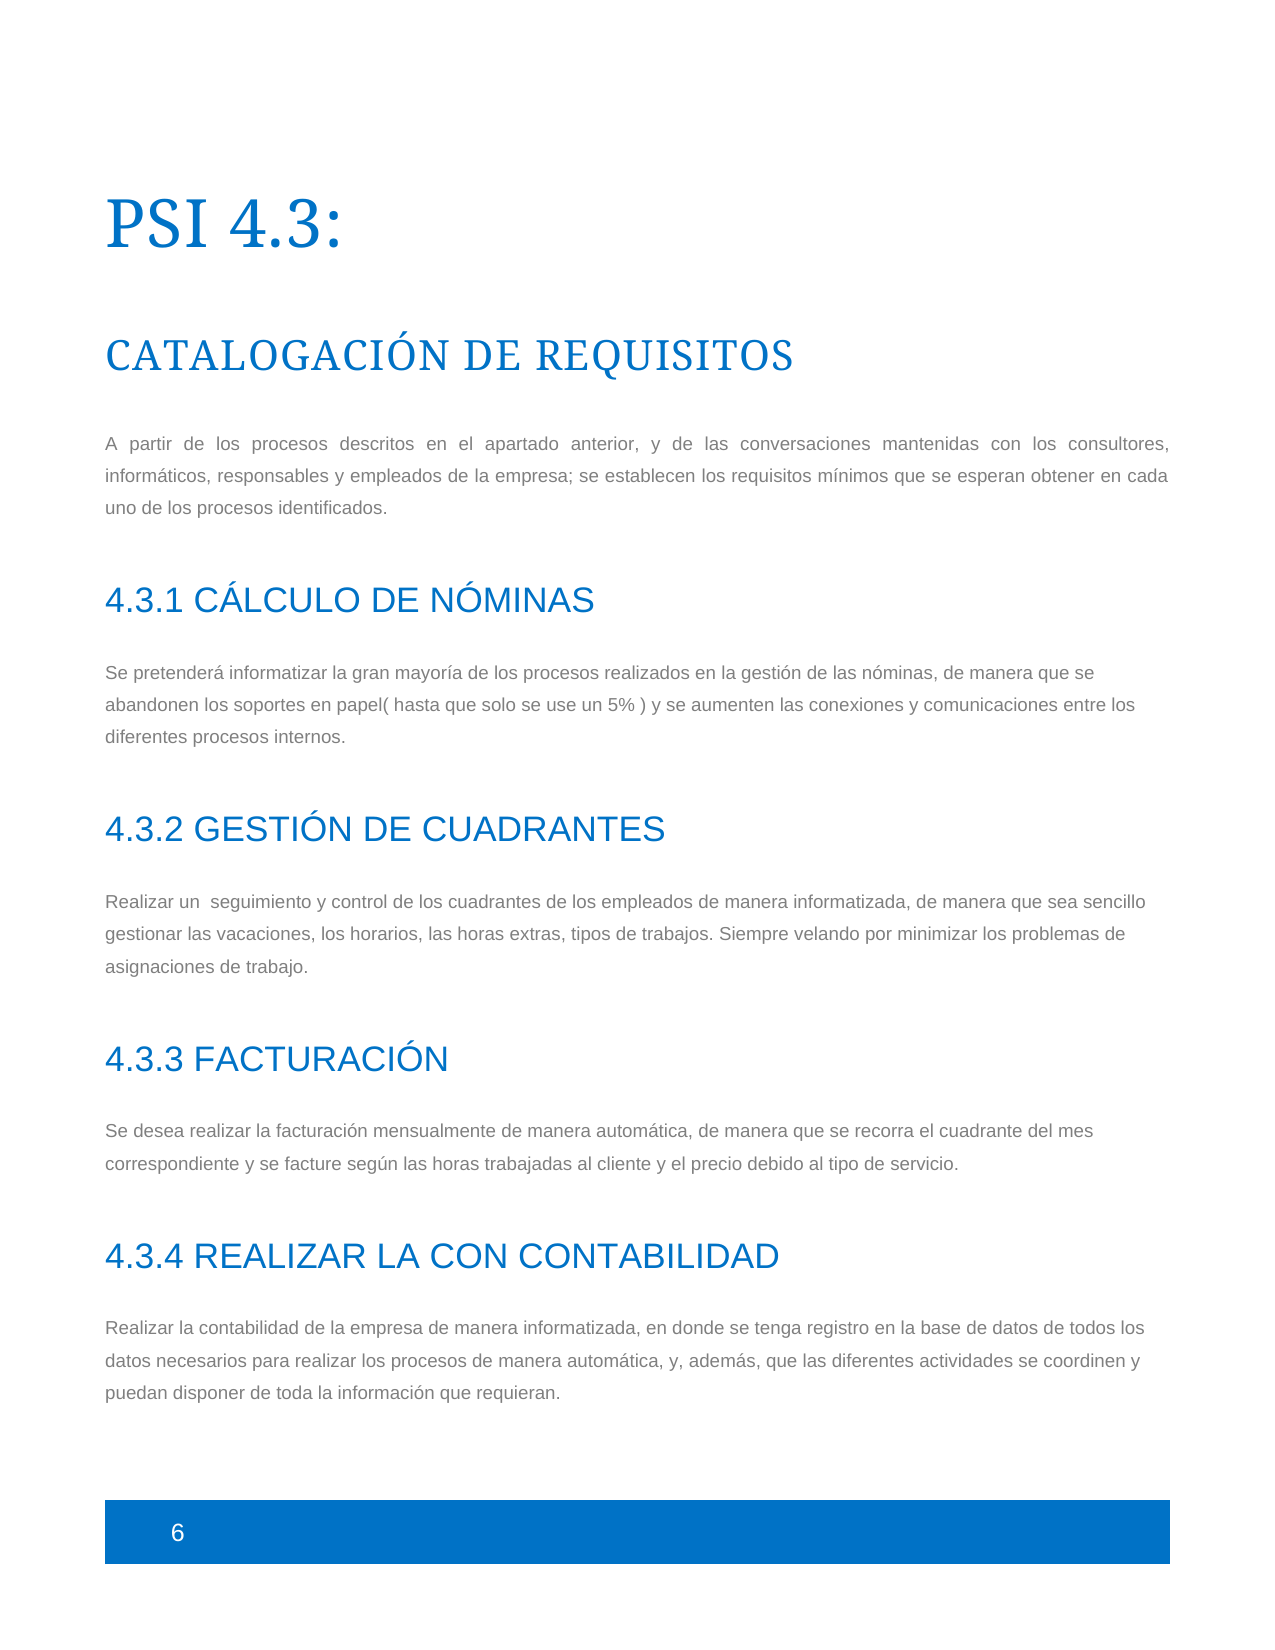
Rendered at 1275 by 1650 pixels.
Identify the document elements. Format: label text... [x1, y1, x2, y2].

list Realizar un seguimiento y control de los cuadrantes de los empleados de manera informatizada, de manera que sea sencillo gestionar las vacaciones, los horarios, las horas extras, tipos de trabajos. Siempre velando por minimizar los problemas de asignaciones de trabajo. [105, 891, 1170, 977]
subtitle cATALOGACIÓN DE REQUISITOS [105, 326, 1170, 382]
subtitle PSI 4.3: [105, 176, 1170, 267]
text Se desea realizar la facturación mensualmente de manera automática, de manera que se recorra el cuadrante del mes correspondiente y se facture según las horas trabajadas al cliente y el precio debido al tipo de servicio. [105, 1120, 1170, 1174]
text A partir de los procesos descritos en el apartado anterior, y de las conversaciones mantenidas con los consultores, informáticos, responsables y empleados de la empresa; se establecen los requisitos mínimos que se esperan obtener en cada uno de los procesos identificados. [105, 432, 1170, 518]
subtitle 4.3.2 GESTIÓN DE CUADRANTES [105, 808, 1170, 849]
subtitle 4.3.4 REALIZAR LA CON CONTABILIDAD [105, 1235, 1170, 1276]
text Realizar la contabilidad de la empresa de manera informatizada, en donde se tenga registro en la base de datos de todos los datos necesarios para realizar los procesos de manera automática, y, además, que las diferentes actividades se coordinen y puedan disponer de toda la información que requieran. [105, 1317, 1170, 1403]
subtitle 4.3.1 CÁLCULO DE NÓMINAS [105, 579, 1170, 620]
text Se pretenderá informatizar la gran mayoría de los procesos realizados en la gestión de las nóminas, de manera que se abandonen los soportes en papel( hasta que solo se use un 5% ) y se aumenten las conexiones y comunicaciones entre los diferentes procesos internos. [105, 662, 1170, 748]
subtitle 4.3.3 FACTURACIÓN [105, 1038, 1170, 1078]
